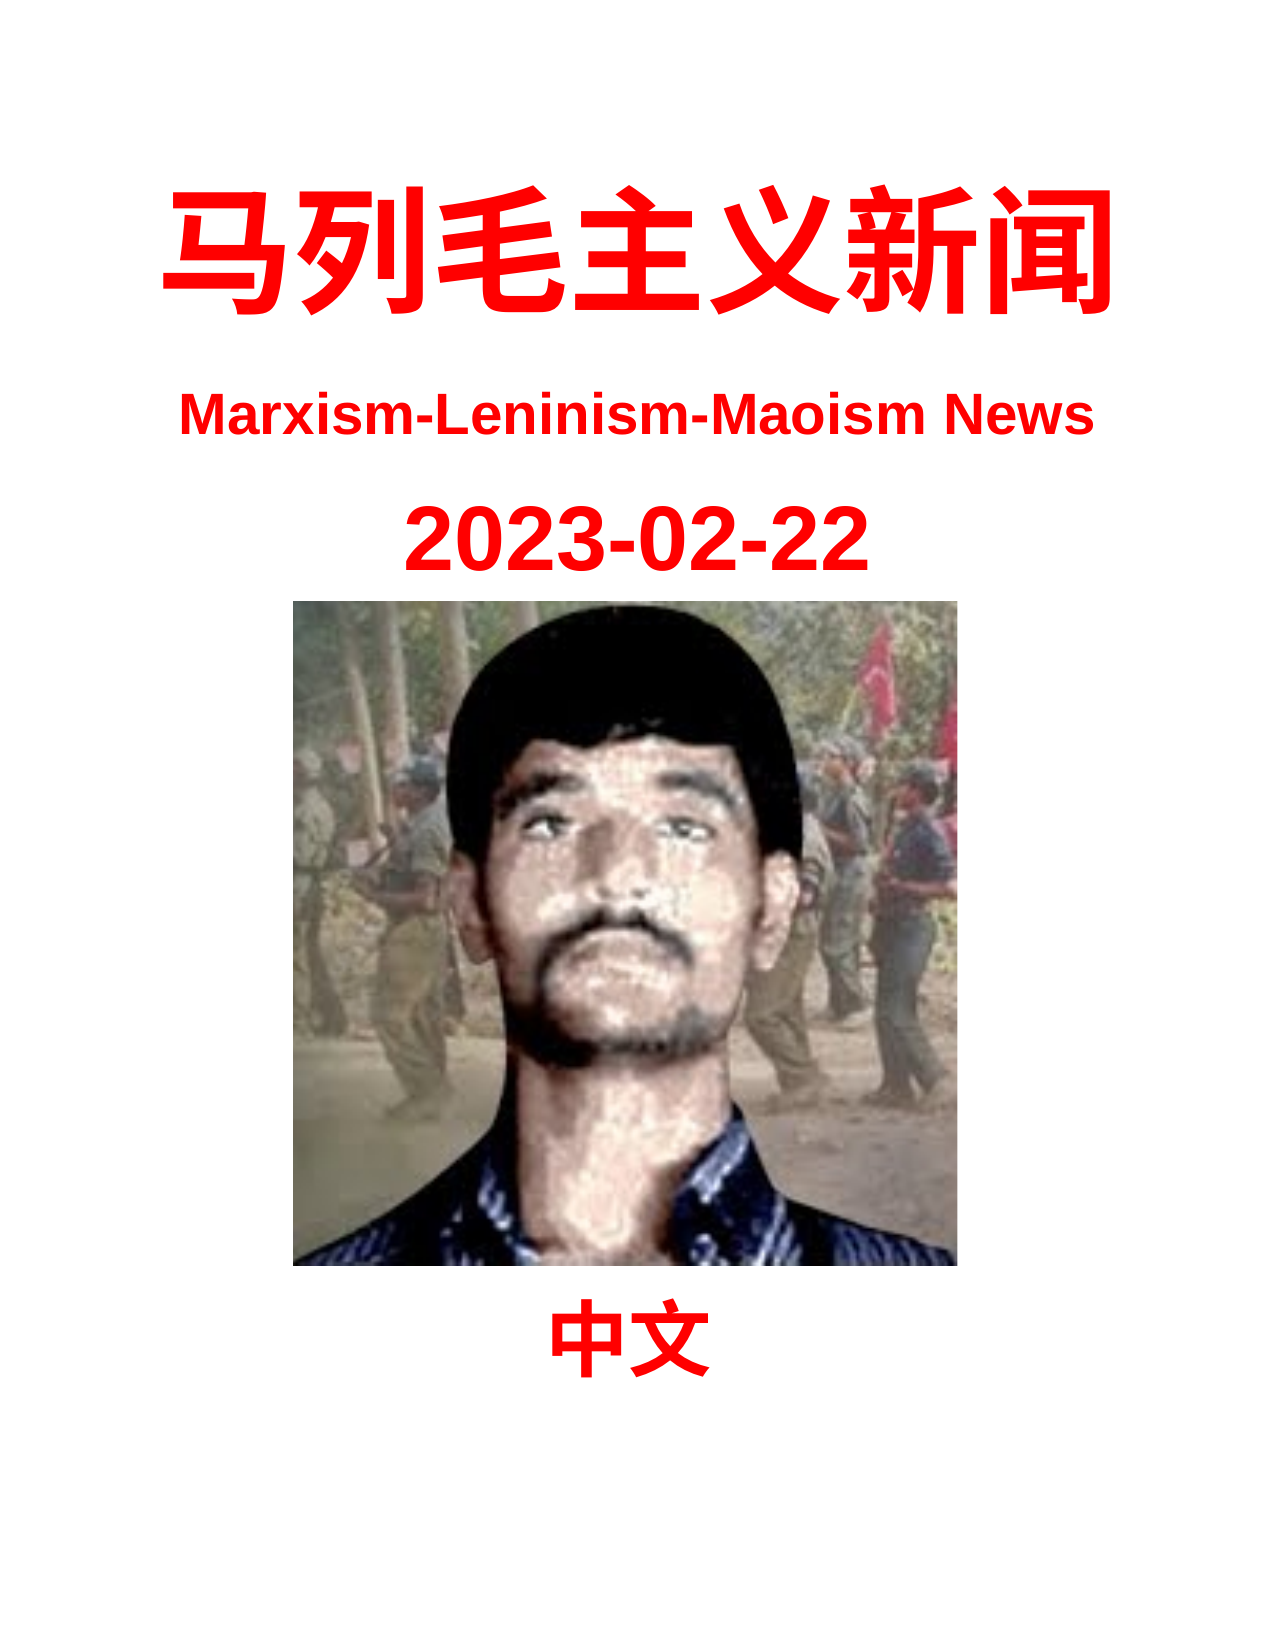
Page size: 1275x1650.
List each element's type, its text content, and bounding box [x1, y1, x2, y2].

subtitle Marxism-Leninism-Maoism News [118, 380, 1157, 447]
subtitle 2023-02-22 [118, 484, 1157, 590]
subtitle 马列毛主义新闻 [118, 143, 1157, 342]
picture [293, 601, 958, 1266]
subtitle 中文 [118, 1274, 1157, 1395]
